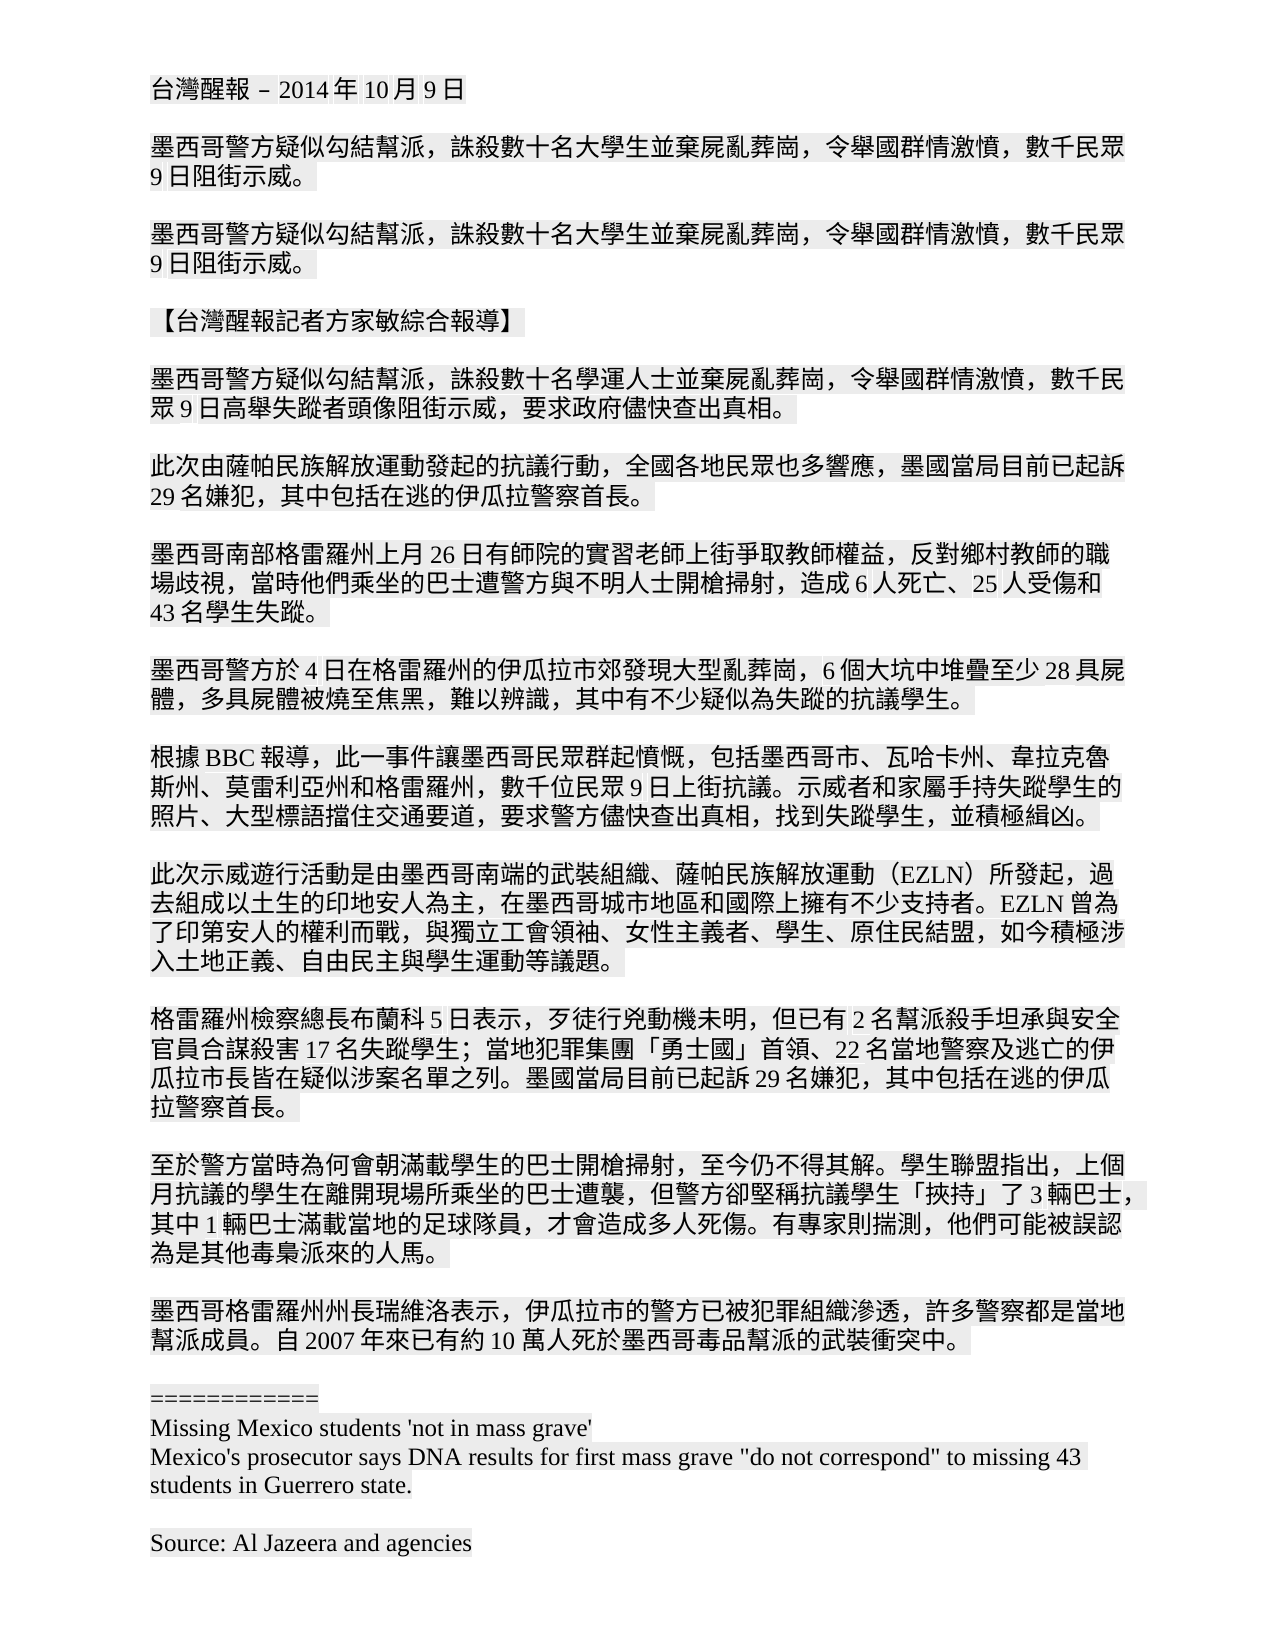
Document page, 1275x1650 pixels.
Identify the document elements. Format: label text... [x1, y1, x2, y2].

text 今天如果你問一百個台灣的大學生，有沒有聽說過香港最近發生的抗爭？我想至少應該有95個會說聽過，因為我猜台灣媒體及網路一定又在發高燒。 但是，如果你問一百個台灣的大學生，有沒有聽說過墨西哥最近發生的師範學院教師與學生抗議高學費及城鄉差別待遇的事(這起抗爭據傳是由蒙面騎士Macros所屬的EZLN 所發起。)？我想，很可能連一個都沒聽說過。 同樣都是抗爭，兩者所得到的關注之落差卻如此巨大。香港的抗爭，甚至被美國主流媒體例如低級粗俗但台灣人卻很愛引述的 "時代雜誌" 給吹捧成彷彿具有什麼不得了的重要價值的民主革命。 但事實上，相對於香港所謂爭取普選的抗爭之高度政治操弄本質，發生在墨西哥的事卻具有實質的重要性，並且造成43名學生竟然被警方綁架失蹤，人們懷疑警方把這些學生交給毒梟處死，於是又引發更大、一波波的抗爭與血腥鎮壓。 這兩天找到二十幾具經過刻意焚燒的亂葬崗屍體，人們以為是那失蹤的43名學生，結果經過 DNA 化驗並不是。 墨西哥這件事，想了解的，可參見底下幾篇報導。我並不是要談這事本身，而只是想說：我們很容易就會受到媒體的影響與操弄。媒體要我們關注什麼，我們就會努力關注；媒體要我們恨誰愛誰，我們就會熱烈地愛恨，非常聽話。難道不是這樣？ 就在墨西哥發生這樣離譜血腥事件的同時，美國及西方所謂民主國家，有沒有一個字的譴責或抵制？當然沒有。不但沒有，反倒忙著跟墨西哥政府加強經貿合作呢。這時候怎麼不提民主與人權呢？ 總之，我只是要說，與其被主流媒體牽著鼻子走，不如建立起自己的雷達系統，用自己的眼光和方法去形成自己對於世界的看法，或許離血肉真實還比較接近一些。 陳真 ================== 墨亂葬崗屍非學生 43人仍失蹤 法新社 – 2014年10月15日 （法新社墨西哥奇潘辛戈14日電） 43名墨西哥學生9月26日遭與幫派勾結的警察攻擊後失蹤至今；當局今天說，在1處亂葬崗發現的28具屍體無一是這些學生，他們是死是活益發啟人疑竇。 墨西哥檢察總長卡拉姆（Jesus Murillo Karam）宣布，在格瑞羅州（Guerrero）逮捕另14名地方警員，他們被控綁架學生，而後將學生交給販毒集團。 當局在位於墨西哥市南方200公里的伊瓜拉（Iguala）市郊發現其他亂葬崗，挖出不明數量的屍體，卡拉姆提醒說，DNA鑑定結果還沒出爐，但他說：「我們在第1個坑有些（DNA）結果，我可以告訴你，與這些年輕人家屬給我們的DNA並不一致。」 兩名職業殺手告訴調查人員，他們殺害了17名學生，但當局強調，這些都必須等DNA結果定案才能確定。（譯者：中央社鄭詩韻） =========== 學生疑遭滅口 墨西哥舉國抗爭 台灣醒報 – 2014年10月9日 墨西哥警方疑似勾結幫派，誅殺數十名大學生並棄屍亂葬崗，令舉國群情激憤，數千民眾9日阻街示威。 墨西哥警方疑似勾結幫派，誅殺數十名大學生並棄屍亂葬崗，令舉國群情激憤，數千民眾9日阻街示威。 【台灣醒報記者方家敏綜合報導】 墨西哥警方疑似勾結幫派，誅殺數十名學運人士並棄屍亂葬崗，令舉國群情激憤，數千民眾9日高舉失蹤者頭像阻街示威，要求政府儘快查出真相。 此次由薩帕民族解放運動發起的抗議行動，全國各地民眾也多響應，墨國當局目前已起訴29名嫌犯，其中包括在逃的伊瓜拉警察首長。 墨西哥南部格雷羅州上月26日有師院的實習老師上街爭取教師權益，反對鄉村教師的職場歧視，當時他們乘坐的巴士遭警方與不明人士開槍掃射，造成6人死亡、25人受傷和43名學生失蹤。 墨西哥警方於4日在格雷羅州的伊瓜拉市郊發現大型亂葬崗，6個大坑中堆疊至少28具屍體，多具屍體被燒至焦黑，難以辨識，其中有不少疑似為失蹤的抗議學生。 根據BBC報導，此一事件讓墨西哥民眾群起憤慨，包括墨西哥市、瓦哈卡州、韋拉克魯斯州、莫雷利亞州和格雷羅州，數千位民眾9日上街抗議。示威者和家屬手持失蹤學生的照片、大型標語擋住交通要道，要求警方儘快查出真相，找到失蹤學生，並積極緝凶。 此次示威遊行活動是由墨西哥南端的武裝組織、薩帕民族解放運動（EZLN）所發起，過去組成以土生的印地安人為主，在墨西哥城市地區和國際上擁有不少支持者。EZLN曾為了印第安人的權利而戰，與獨立工會領袖、女性主義者、學生、原住民結盟，如今積極涉入土地正義、自由民主與學生運動等議題。 格雷羅州檢察總長布蘭科5日表示，歹徒行兇動機未明，但已有2名幫派殺手坦承與安全官員合謀殺害17名失蹤學生；當地犯罪集團「勇士國」首領、22名當地警察及逃亡的伊瓜拉市長皆在疑似涉案名單之列。墨國當局目前已起訴29名嫌犯，其中包括在逃的伊瓜拉警察首長。 至於警方當時為何會朝滿載學生的巴士開槍掃射，至今仍不得其解。學生聯盟指出，上個月抗議的學生在離開現場所乘坐的巴士遭襲，但警方卻堅稱抗議學生「挾持」了3輛巴士，其中1輛巴士滿載當地的足球隊員，才會造成多人死傷。有專家則揣測，他們可能被誤認為是其他毒梟派來的人馬。 墨西哥格雷羅州州長瑞維洛表示，伊瓜拉市的警方已被犯罪組織滲透，許多警察都是當地幫派成員。自2007年來已有約10 萬人死於墨西哥毒品幫派的武裝衝突中。 ============ Missing Mexico students 'not in mass grave' Mexico's prosecutor says DNA results for first mass grave "do not correspond" to missing 43 students in Guerrero state. Source: Al Jazeera and agencies 15 Oct 2014 01:54 Protesters asking for a probe into the missing students burned government buildings in Guerrero state [Reuters] None of the 43 students who had gone missing in Mexico were among the 28 bodies found in the first set of mass graves in the southern state of Guerrero, Mexico's attorney general said. Jesus Murillo Karam said on Tuesday that there was still no sign of the college students who disappeared September 26, after violent incidents blamed on police in the city of Iguala. "We have some (DNA) results for the first pits and I can tell you that they do not correspond to the DNA that relatives of these young men have given us," Murillo told reporters. At the same time, Karam announced the discovery of another mass grave and that 14 more police officers were arrested and have confessed to participating in the disappearance. The 14 are from the police force of Cocula, a town neighbouring Iguala. Authorities have said police involved in "disappearing" the students were working in conjunction with a local drug gang. Al Jazeera's Rachel Levine, reporting from Guerrero state capital Chilpancingo, said that families of the missing students have not been told of the result of the DNA test. "Families are very frustrated that they are being kept in the dark," she said, adding that the families continue to demonstrate outside the Guerrero state government complex. One forensic expert who works with federal investigators said charred remains like those recovered at the first mass grave sites found outside Iguala can leave very little DNA for testing. "If a bone is burned at more than 300 degrees, it's almost impossible to identify because the collagen is burned. Because of that, criminal organisations started to adopt that technique." said Jorge Arturo Talavera, head of the bio-archaeology team at the Mexico's National Institute of Anthropology and History. He said the way the remains are exhumed also can affect identification. If they are pulled out in a hurried manner, other identifying articles like jewelry or teeth get discarded. Experts still are testing remains recovered from other mass burial sites found near Iguala, but they have not given information on what was found there. Police raid Meanwhile, an alleged leader of that drug gang, Guerreros Unidos, killed himself during a confrontation with Mexican security forces on Tuesday, a day after protesters demanding an investigation into the students' whereabouts burned government buildings in Chilpancingo, the capital of Guerrero. Federal forces, which include federal police and military personnel, were carrying out an operation to capture Benjamin Mondragon, or "Benjamon," the alleged head of the Guerreros Unidos gang in the neighbouring state of Morelos, when the suspect killed himself. The official said it was unclear whether Mondragon was involved in the students' disappearances. The disappearance of the students in Guerrero has triggered massive protests across the country, calling on President Enrique Pena Nieto to find the students, and go after the suspects. At least one detained gang member has said another Guerreros Unidos leader known as "El Chucky" had ordered him to kill 17 students. In a speech Tuesday, President Enrique Pena Nieto said the disappearances "are without doubt a topic that will lead the Mexican government at all levels to take actions that will prevent events like those in Iguala from ever occurring again". Police are also looking for the mayor of Iguala, Jose Luis Abarca, in order to question him. His wife's brothers include two deceased top-level members of the gang, which split off from the Beltran Leyva cartel. The gang controlled drug routes in Guerrero and Morelos, the neighbouring state to the north. [150, 75, 1125, 1557]
